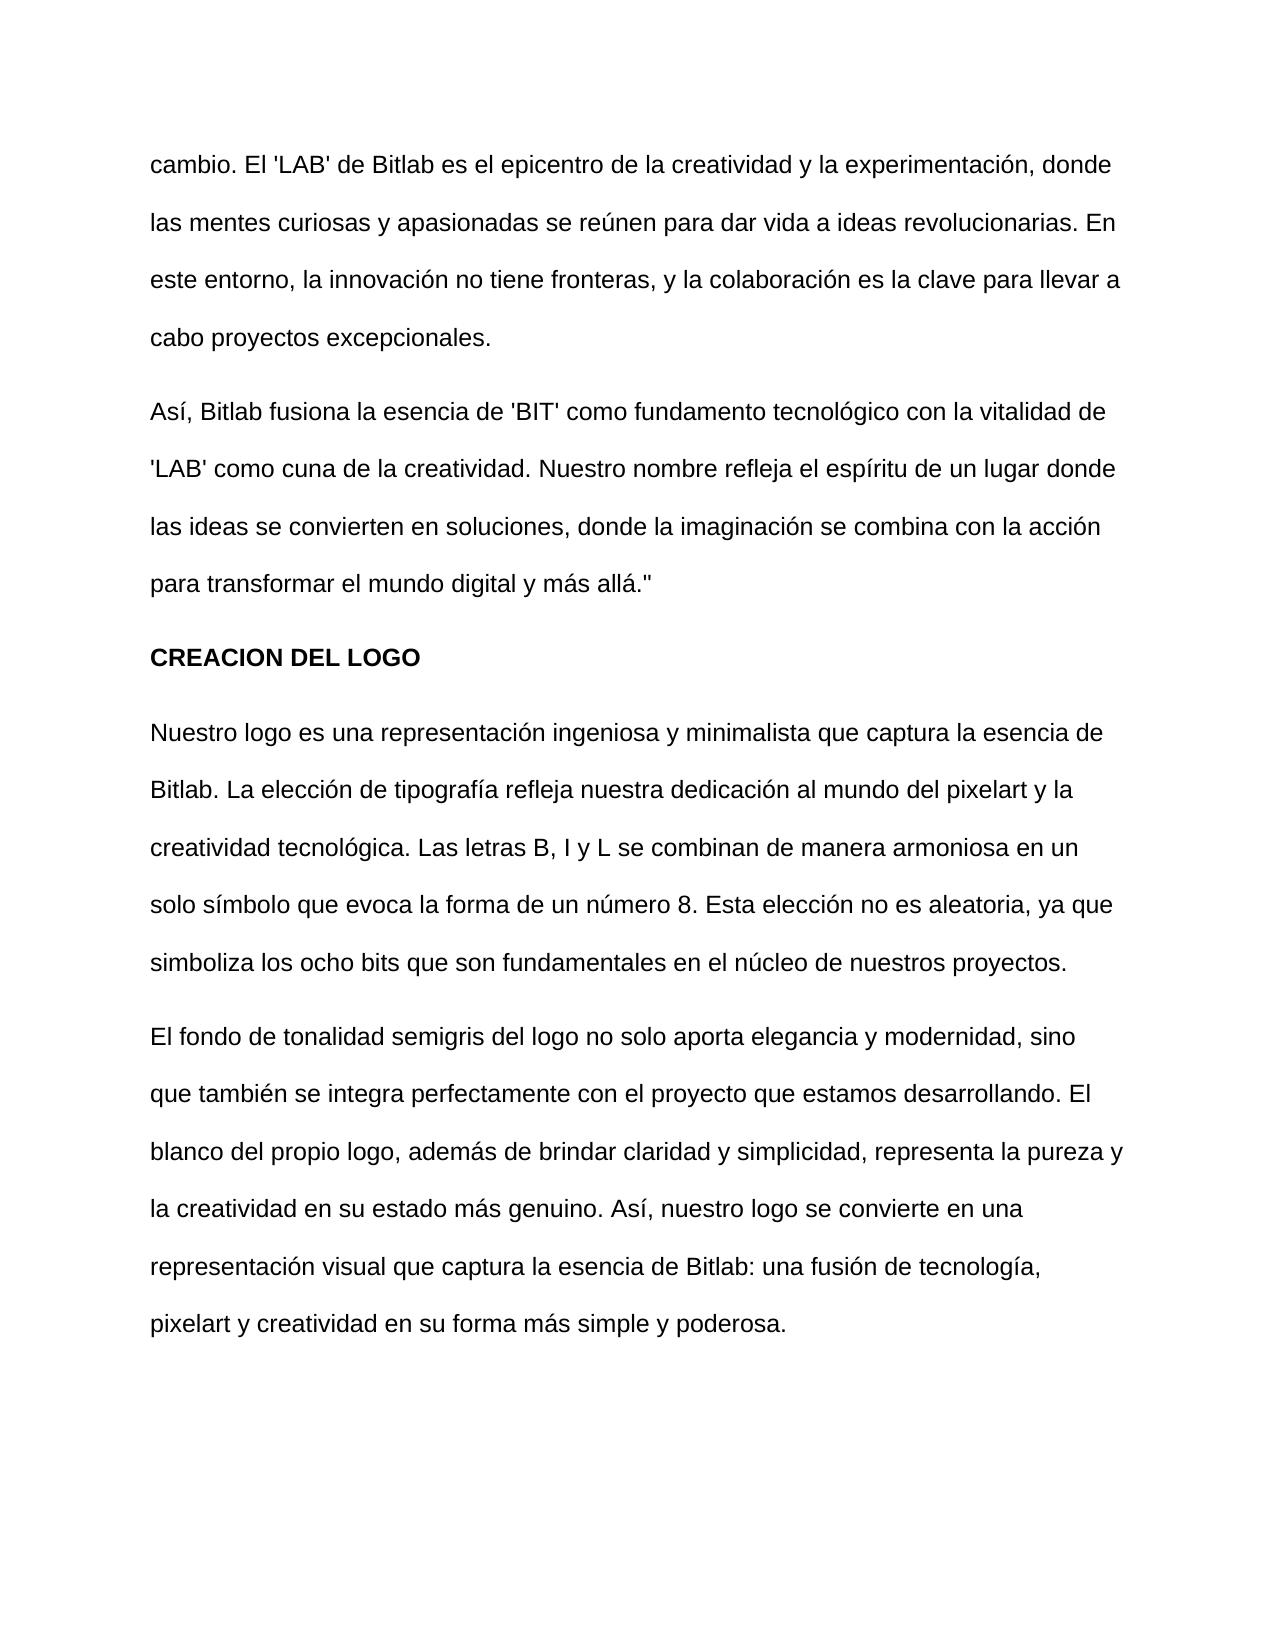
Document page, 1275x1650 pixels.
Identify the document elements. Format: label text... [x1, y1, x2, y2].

text CREACION DEL LOGO [150, 643, 1125, 672]
text cambio. El 'LAB' de Bitlab es el epicentro de la creatividad y la experimentación, donde las mentes curiosas y apasionadas se reúnen para dar vida a ideas revolucionarias. En este entorno, la innovación no tiene fronteras, y la colaboración es la clave para llevar a cabo proyectos excepcionales. [150, 150, 1125, 351]
text El fondo de tonalidad semigris del logo no solo aporta elegancia y modernidad, sino que también se integra perfectamente con el proyecto que estamos desarrollando. El blanco del propio logo, además de brindar claridad y simplicidad, representa la pureza y la creatividad en su estado más genuino. Así, nuestro logo se convierte en una representación visual que captura la esencia de Bitlab: una fusión de tecnología, pixelart y creatividad en su forma más simple y poderosa. [150, 1022, 1125, 1338]
text Nuestro logo es una representación ingeniosa y minimalista que captura la esencia de Bitlab. La elección de tipografía refleja nuestra dedicación al mundo del pixelart y la creatividad tecnológica. Las letras B, I y L se combinan de manera armoniosa en un solo símbolo que evoca la forma de un número 8. Esta elección no es aleatoria, ya que simboliza los ocho bits que son fundamentales en el núcleo de nuestros proyectos. [150, 717, 1125, 976]
text Así, Bitlab fusiona la esencia de 'BIT' como fundamento tecnológico con la vitalidad de 'LAB' como cuna de la creatividad. Nuestro nombre refleja el espíritu de un lugar donde las ideas se convierten en soluciones, donde la imaginación se combina con la acción para transformar el mundo digital y más allá." [150, 397, 1125, 598]
